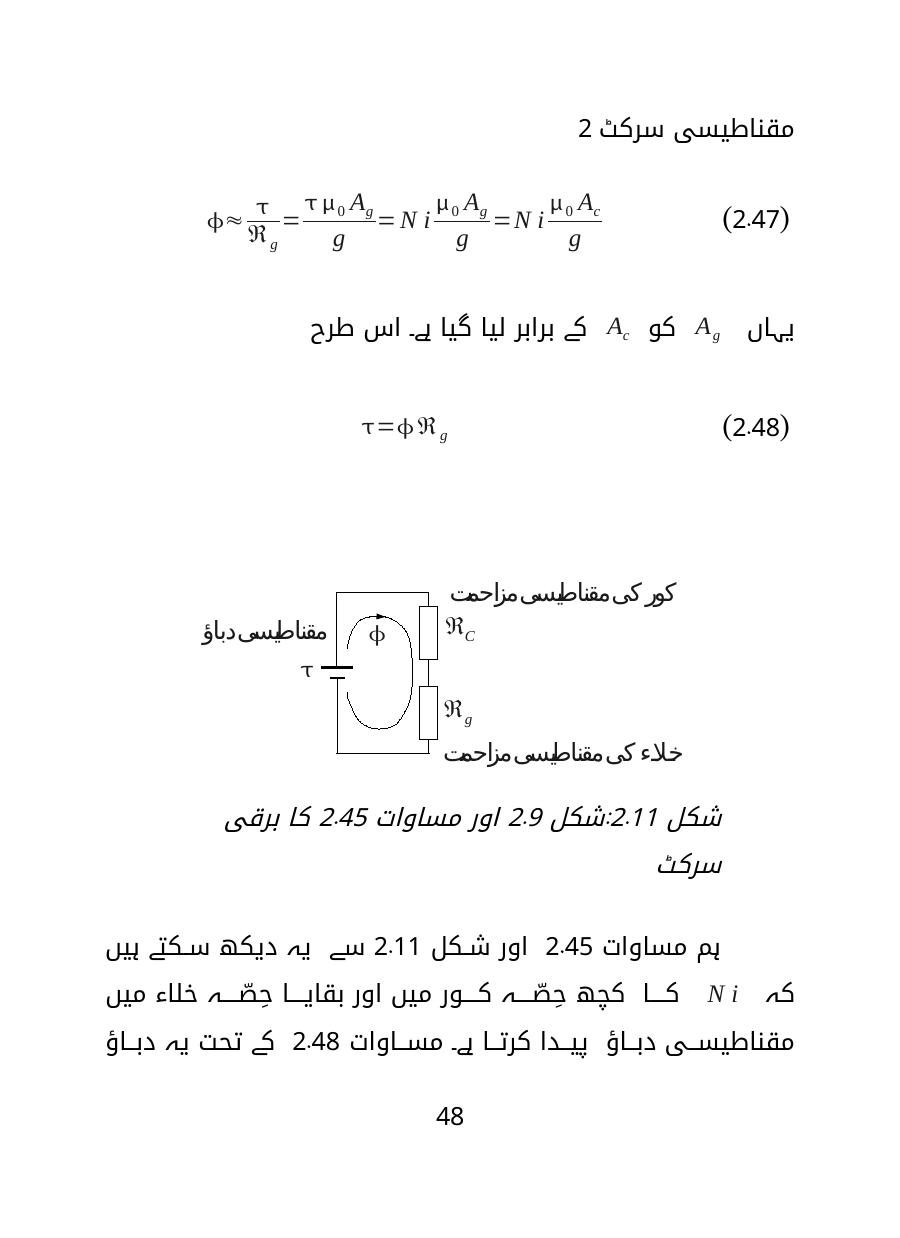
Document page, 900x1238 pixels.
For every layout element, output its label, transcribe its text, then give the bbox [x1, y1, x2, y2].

table_header [105, 182, 696, 271]
table_header [105, 399, 695, 470]
text ہم مساوات 2.45 اور شکل 2.11 سے یہ دیکھ سکتے ہیں کہ کا کچھ حِصّہ کور میں اور بقایا حِصّہ خلاء میں مقناطیسی دباؤ پیدا کرتا ہے۔ مساوات 2.48 کے تحت یہ دباؤ تقریباً سارا کا سارا خلاء کے مقناطیسی مزاحمت ہی پہ اثر انداز ہوتا ہے۔ [105, 923, 795, 1066]
text یہاں کوکے برابر لیا گیا ہے۔ اس طرح [105, 304, 795, 352]
table_header (2.47) [696, 182, 795, 271]
text شکل 2.11:شکل 2.9 اور مساوات 2.45 کا برقی سرکٹ [179, 551, 721, 889]
table_header (2.48) [695, 399, 795, 470]
